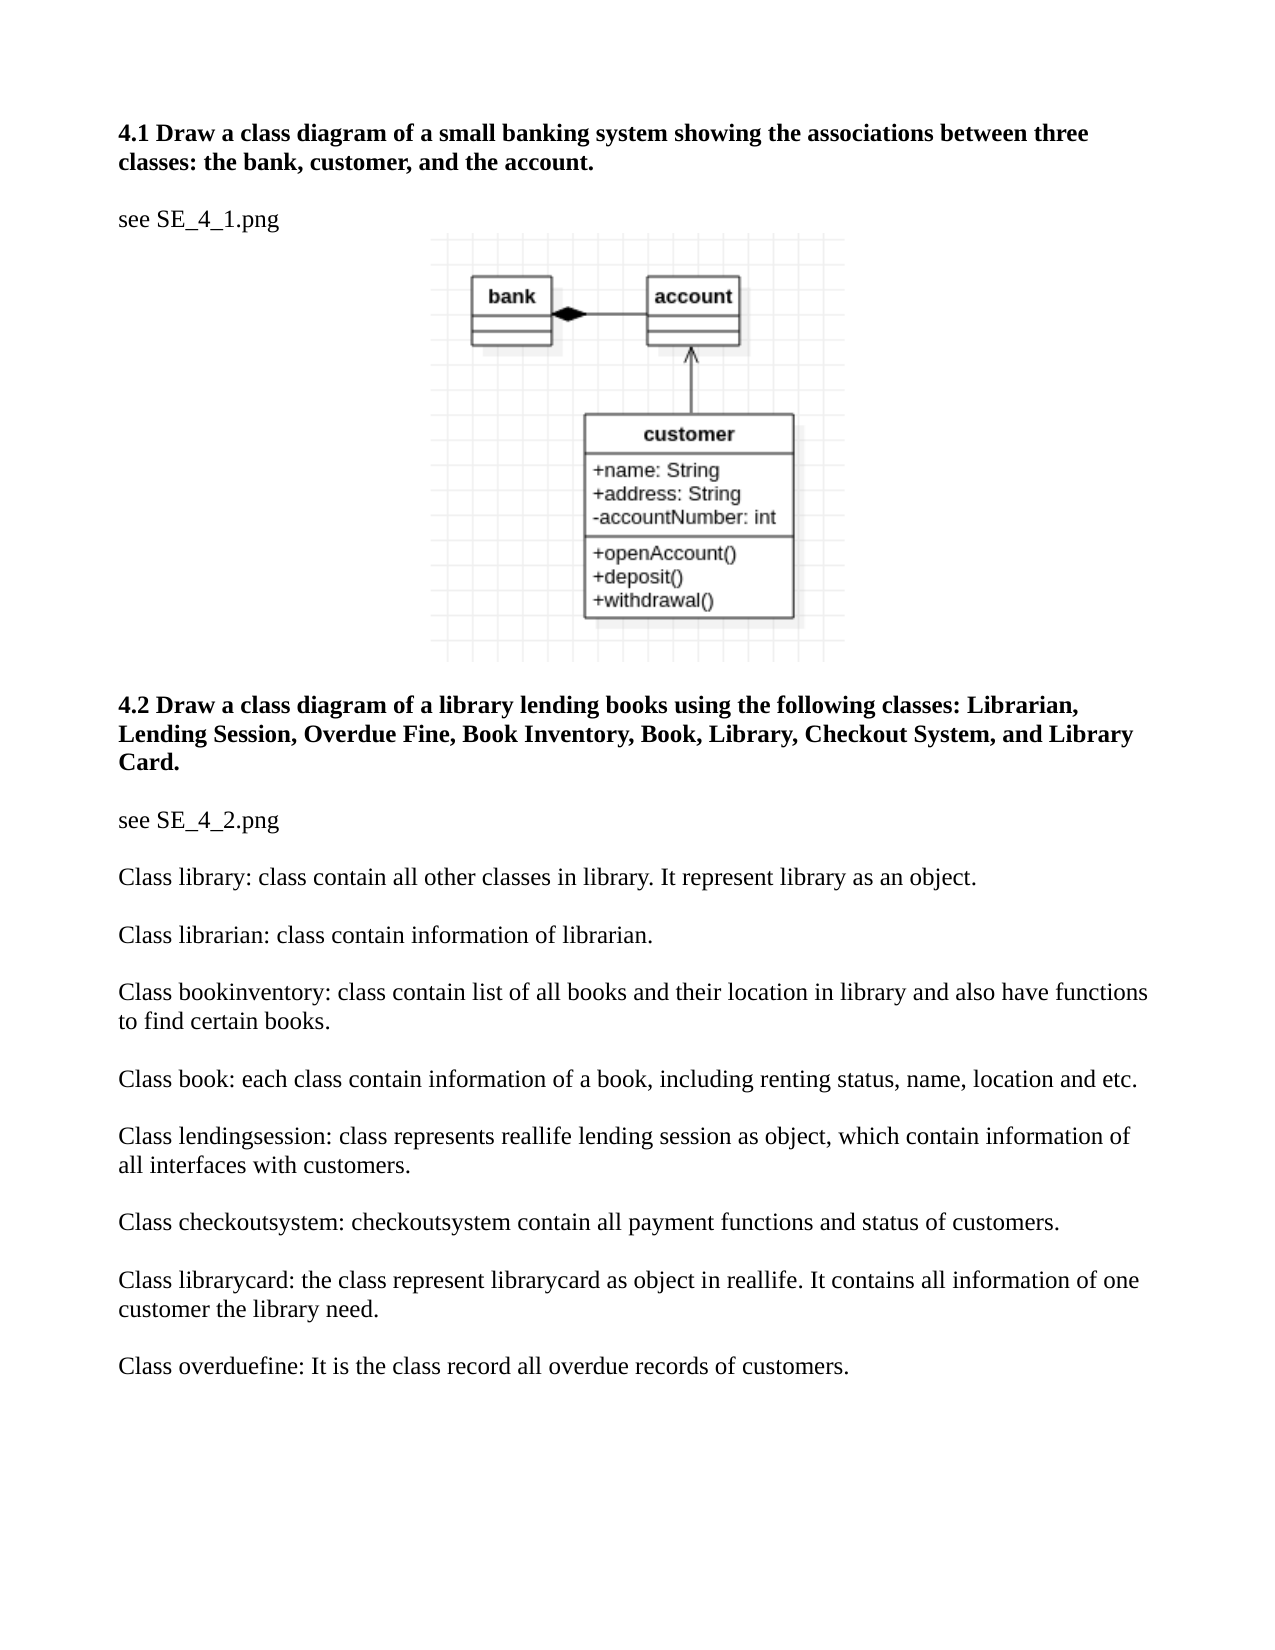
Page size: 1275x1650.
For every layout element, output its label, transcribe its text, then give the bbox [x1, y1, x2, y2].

text Class checkoutsystem: checkoutsystem contain all payment functions and status of customers. [118, 1207, 1157, 1236]
text 4.2 Draw a class diagram of a library lending books using the following classes: Librarian, Lending Session, Overdue Fine, Book Inventory, Book, Library, Checkout System, and Library Card. [118, 690, 1157, 776]
text Class librarycard: the class represent librarycard as object in reallife. It contains all information of one customer the library need. [118, 1265, 1157, 1322]
text Class bookinventory: class contain list of all books and their location in library and also have functions to find certain books. [118, 977, 1157, 1035]
text see SE_4_1.png [118, 204, 1157, 233]
text Class overduefine: It is the class record all overdue records of customers. [118, 1351, 1157, 1380]
text 4.1 Draw a class diagram of a small banking system showing the associations between three classes: the bank, customer, and the account. [118, 118, 1157, 176]
text Class library: class contain all other classes in library. It represent library as an object. [118, 862, 1157, 891]
text see SE_4_2.png [118, 805, 1157, 834]
picture [430, 233, 845, 662]
text Class lendingsession: class represents reallife lending session as object, which contain information of all interfaces with customers. [118, 1121, 1157, 1179]
text Class book: each class contain information of a book, including renting status, name, location and etc. [118, 1064, 1157, 1092]
text Class librarian: class contain information of librarian. [118, 920, 1157, 949]
